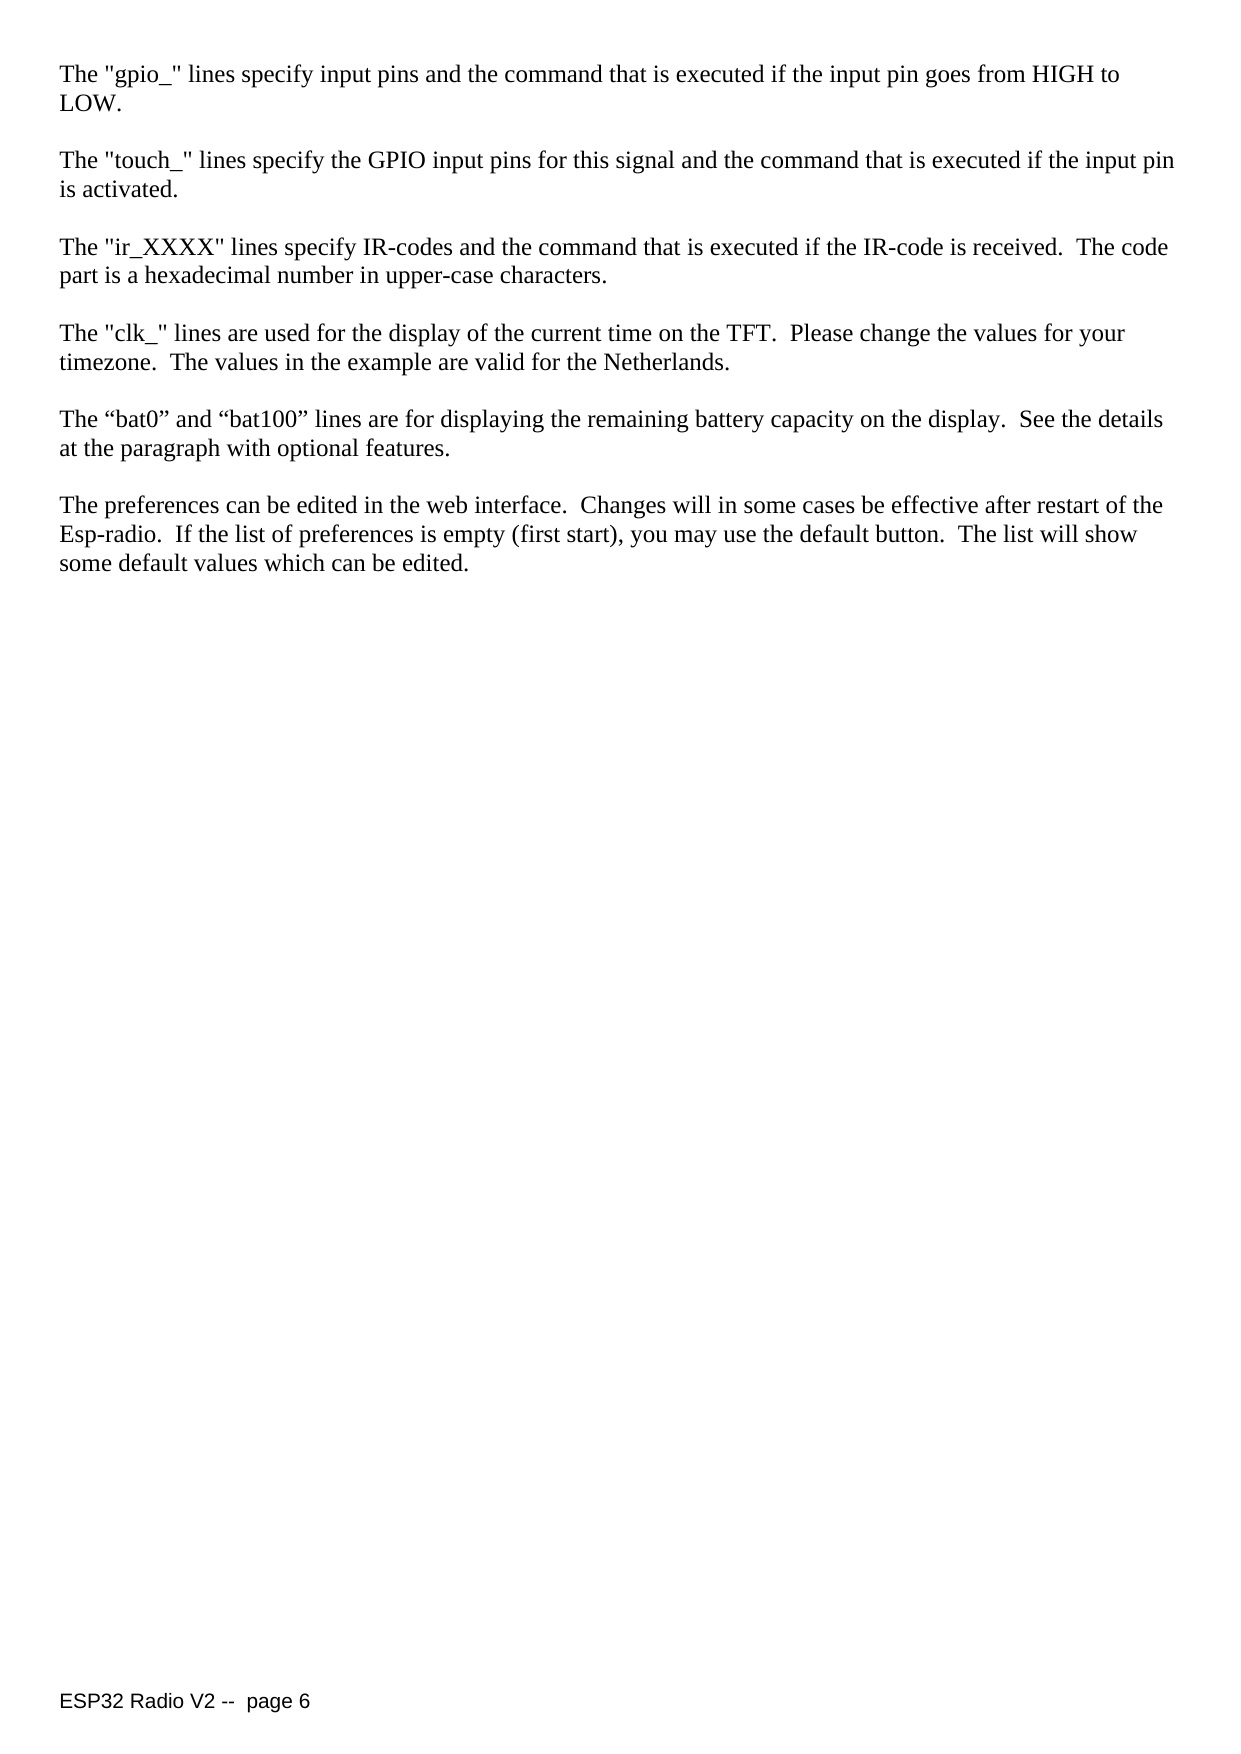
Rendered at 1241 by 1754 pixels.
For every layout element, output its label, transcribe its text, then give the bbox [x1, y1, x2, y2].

text The “bat0” and “bat100” lines are for displaying the remaining battery capacity on the display. See the details at the paragraph with optional features. [59, 404, 1181, 462]
text The "ir_XXXX" lines specify IR-codes and the command that is executed if the IR-code is received. The code part is a hexadecimal number in upper-case characters. [59, 232, 1181, 289]
text The preferences can be edited in the web interface. Changes will in some cases be effective after restart of the Esp-radio. If the list of preferences is empty (first start), you may use the default button. The list will show some default values which can be edited. [59, 490, 1181, 577]
text The "gpio_" lines specify input pins and the command that is executed if the input pin goes from HIGH to LOW. [59, 59, 1181, 117]
text The "touch_" lines specify the GPIO input pins for this signal and the command that is executed if the input pin is activated. [59, 145, 1181, 203]
text The "clk_" lines are used for the display of the current time on the TFT. Please change the values for your timezone. The values in the example are valid for the Netherlands. [59, 318, 1181, 375]
